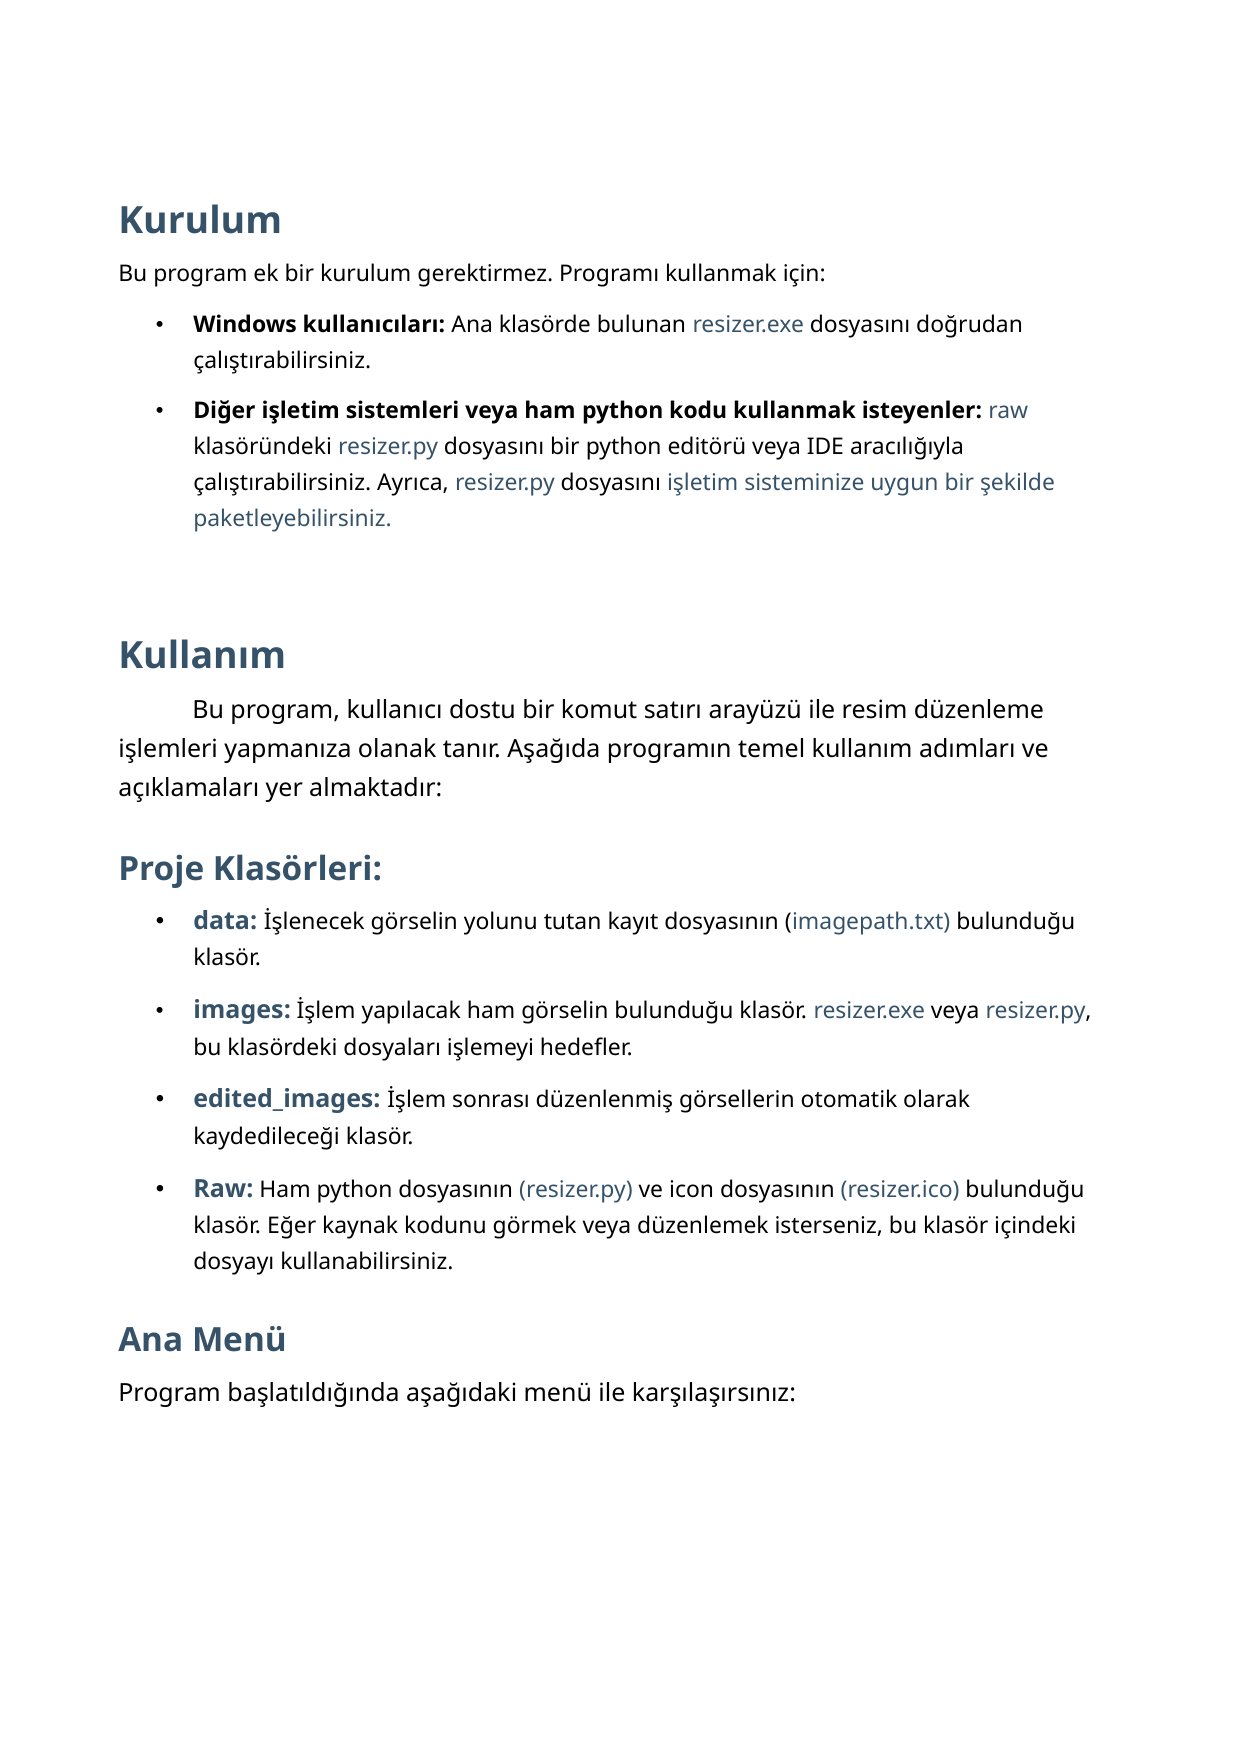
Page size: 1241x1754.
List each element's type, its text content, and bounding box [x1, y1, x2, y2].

list edited_images: İşlem sonrası düzenlenmiş görsellerin otomatik olarak kaydedileceği klasör. [156, 1081, 1122, 1151]
subtitle Kullanım [118, 628, 1122, 679]
text Bu program, kullanıcı dostu bir komut satırı arayüzü ile resim düzenleme işlemleri yapmanıza olanak tanır. Aşağıda programın temel kullanım adımları ve açıklamaları yer almaktadır: [118, 692, 1122, 804]
subtitle Ana Menü [118, 1316, 1122, 1362]
list Windows kullanıcıları: Ana klasörde bulunan resizer.exe dosyasını doğrudan çalıştırabilirsiniz. [156, 308, 1122, 375]
subtitle Proje Klasörleri: [118, 844, 1122, 890]
subtitle Kurulum [118, 194, 1122, 245]
list images: İşlem yapılacak ham görselin bulunduğu klasör. resizer.exe veya resizer.py, bu klasördeki dosyaları işlemeyi hedefler. [156, 992, 1122, 1062]
text Program başlatıldığında aşağıdaki menü ile karşılaşırsınız: [118, 1374, 1122, 1408]
list Diğer işletim sistemleri veya ham python kodu kullanmak isteyenler: raw klasöründeki resizer.py dosyasını bir python editörü veya IDE aracılığıyla çalıştırabilirsiniz. Ayrıca, resizer.py dosyasını işletim sisteminize uygun bir şekilde paketleyebilirsiniz. [156, 394, 1122, 533]
list Raw: Ham python dosyasının (resizer.py) ve icon dosyasının (resizer.ico) bulunduğu klasör. Eğer kaynak kodunu görmek veya düzenlemek isterseniz, bu klasör içindeki dosyayı kullanabilirsiniz. [156, 1170, 1122, 1276]
text Bu program ek bir kurulum gerektirmez. Programı kullanmak için: [118, 257, 1122, 288]
list data: İşlenecek görselin yolunu tutan kayıt dosyasının (imagepath.txt) bulunduğu klasör. [156, 902, 1122, 972]
